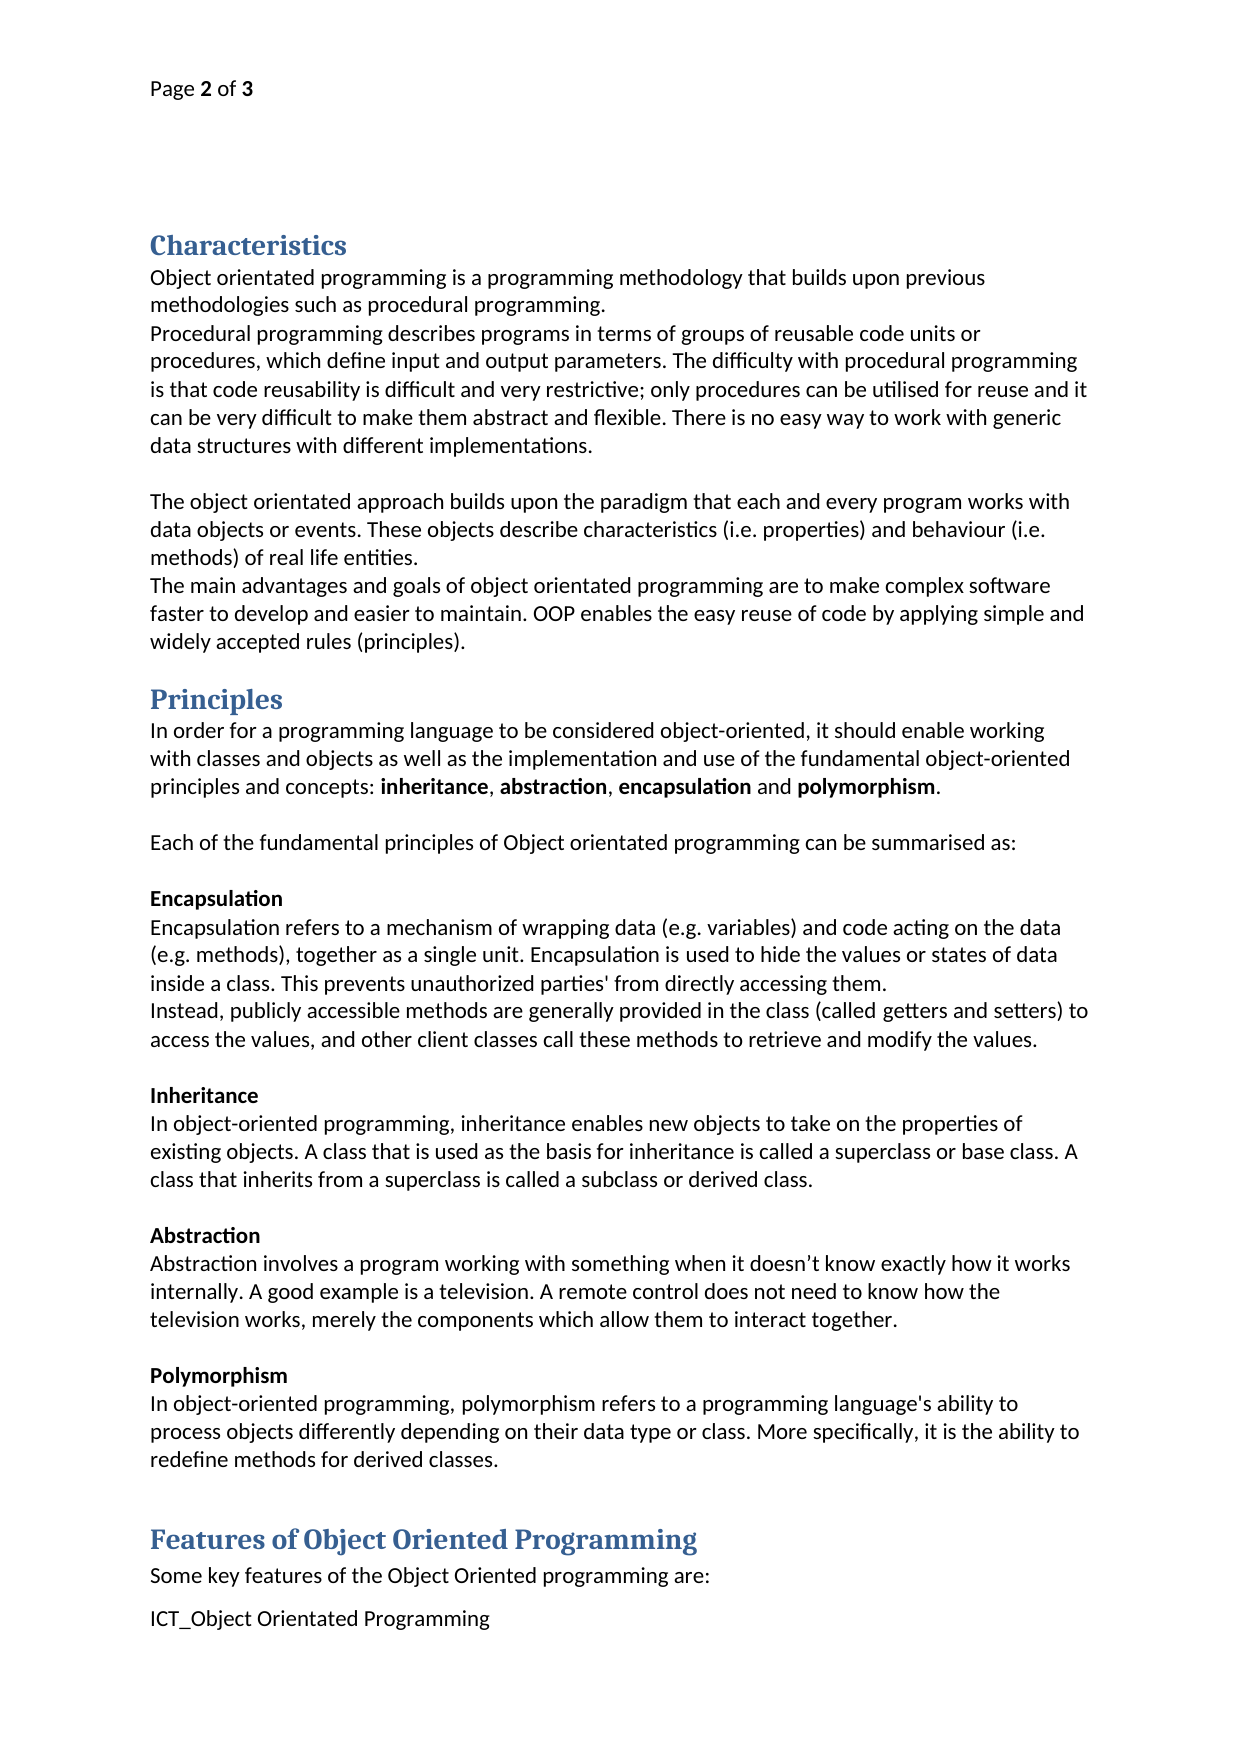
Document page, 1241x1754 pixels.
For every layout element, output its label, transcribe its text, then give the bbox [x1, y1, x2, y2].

text Principles [150, 683, 1090, 716]
text Encapsulation refers to a mechanism of wrapping data (e.g. variables) and code acting on the data (e.g. methods), together as a single unit. Encapsulation is used to hide the values or states of data inside a class. This prevents unauthorized parties' from directly accessing them. Instead, publicly accessible methods are generally provided in the class (called getters and setters) to access the values, and other client classes call these methods to retrieve and modify the values. [150, 913, 1090, 1053]
text In object-oriented programming, polymorphism refers to a programming language's ability to process objects differently depending on their data type or class. More specifically, it is the ability to redefine methods for derived classes. [150, 1389, 1090, 1473]
text Each of the fundamental principles of Object orientated programming can be summarised as: [150, 828, 1090, 857]
text The object orientated approach builds upon the paradigm that each and every program works with data objects or events. These objects describe characteristics (i.e. properties) and behaviour (i.e. methods) of real life entities. [150, 487, 1090, 571]
text Abstraction [150, 1221, 1090, 1249]
text Abstraction involves a program working with something when it doesn’t know exactly how it works internally. A good example is a television. A remote control does not need to know how the television works, merely the components which allow them to interact together. [150, 1249, 1090, 1333]
text Encapsulation [150, 884, 1090, 913]
text Inheritance [150, 1081, 1090, 1109]
text Object orientated programming is a programming methodology that builds upon previous methodologies such as procedural programming. [150, 263, 1090, 319]
text Polymorphism [150, 1361, 1090, 1389]
text In order for a programming language to be considered object-oriented, it should enable working with classes and objects as well as the implementation and use of the fundamental object-oriented principles and concepts: inheritance, abstraction, encapsulation and polymorphism. [150, 716, 1090, 801]
subtitle Features of Object Oriented Programming [150, 1523, 1090, 1557]
text Procedural programming describes programs in terms of groups of reusable code units or procedures, which define input and output parameters. The difficulty with procedural programming is that code reusability is difficult and very restrictive; only procedures can be utilised for reuse and it can be very difficult to make them abstract and flexible. There is no easy way to work with generic data structures with different implementations. [150, 319, 1090, 459]
text In object-oriented programming, inheritance enables new objects to take on the properties of existing objects. A class that is used as the basis for inheritance is called a superclass or base class. A class that inherits from a superclass is called a subclass or derived class. [150, 1109, 1090, 1193]
text Characteristics [150, 201, 1090, 263]
text The main advantages and goals of object orientated programming are to make complex software faster to develop and easier to maintain. OOP enables the easy reuse of code by applying simple and widely accepted rules (principles). [150, 571, 1090, 655]
text Some key features of the Object Oriented programming are: [150, 1562, 1090, 1589]
